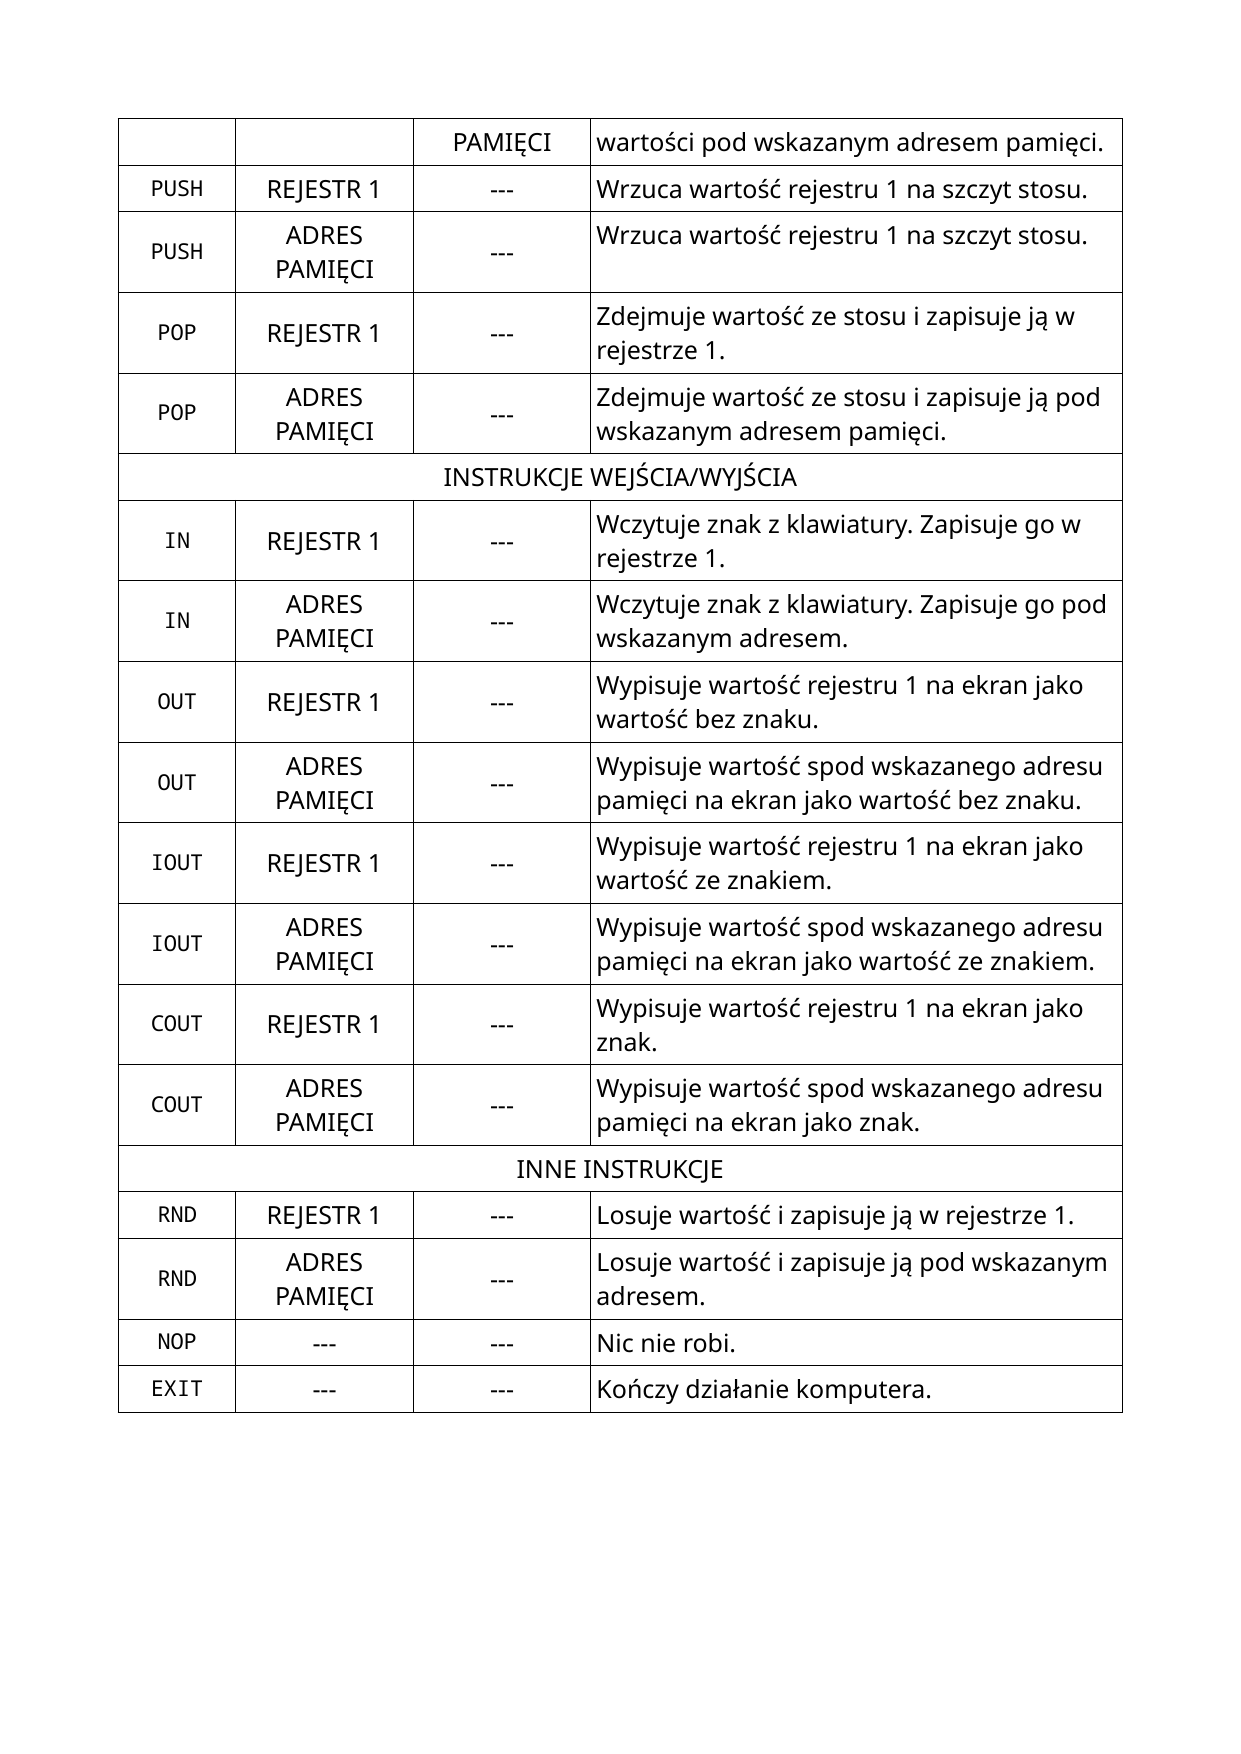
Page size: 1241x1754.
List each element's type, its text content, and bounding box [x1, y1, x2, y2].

table_cell --- [414, 374, 590, 453]
table_cell Zdejmuje wartość ze stosu i zapisuje ją w rejestrze 1. [591, 293, 1122, 372]
table_cell Kończy działanie komputera. [591, 1366, 1122, 1412]
table_cell Wypisuje wartość rejestru 1 na ekran jako znak. [591, 985, 1122, 1064]
table_cell Wczytuje znak z klawiatury. Zapisuje go pod wskazanym adresem. [591, 581, 1122, 661]
table_cell REJESTR 1 [236, 823, 413, 903]
table_cell INSTRUKCJE WEJŚCIA/WYJŚCIA [119, 454, 1122, 500]
table_cell ADRES PAMIĘCI [236, 212, 413, 292]
table_cell ADRES PAMIĘCI [236, 743, 413, 822]
table_cell COUT [119, 985, 235, 1064]
table_cell Zdejmuje wartość ze stosu i zapisuje ją pod wskazanym adresem pamięci. [591, 374, 1122, 453]
table_cell --- [414, 743, 590, 822]
table_cell wartości pod wskazanym adresem pamięci. [591, 119, 1122, 165]
table_cell Wypisuje wartość spod wskazanego adresu pamięci na ekran jako znak. [591, 1065, 1122, 1145]
table_cell --- [414, 1239, 590, 1318]
table_cell Nic nie robi. [591, 1320, 1122, 1365]
table_cell --- [414, 1320, 590, 1365]
table_cell --- [414, 904, 590, 983]
table_cell Wrzuca wartość rejestru 1 na szczyt stosu. [591, 212, 1122, 292]
table_cell PUSH [119, 166, 235, 211]
table_cell --- [414, 212, 590, 292]
table_cell NOP [119, 1320, 235, 1365]
table_cell Wypisuje wartość spod wskazanego adresu pamięci na ekran jako wartość bez znaku. [591, 743, 1122, 822]
table_cell Wczytuje znak z klawiatury. Zapisuje go w rejestrze 1. [591, 501, 1122, 580]
table_cell Losuje wartość i zapisuje ją w rejestrze 1. [591, 1192, 1122, 1238]
table_cell INNE INSTRUKCJE [119, 1146, 1122, 1191]
table_cell --- [414, 985, 590, 1064]
table_cell RND [119, 1192, 235, 1238]
table_cell --- [414, 501, 590, 580]
table_cell --- [236, 1366, 413, 1412]
table_cell --- [414, 166, 590, 211]
table_cell REJESTR 1 [236, 662, 413, 742]
table_cell Wypisuje wartość rejestru 1 na ekran jako wartość bez znaku. [591, 662, 1122, 742]
table_cell [119, 119, 235, 165]
table_cell IN [119, 501, 235, 580]
table_cell RND [119, 1239, 235, 1318]
table_cell --- [414, 293, 590, 372]
table_cell --- [414, 1366, 590, 1412]
table_cell PAMIĘCI [414, 119, 590, 165]
table_cell ADRES PAMIĘCI [236, 904, 413, 983]
table_cell REJESTR 1 [236, 501, 413, 580]
table_cell Wypisuje wartość spod wskazanego adresu pamięci na ekran jako wartość ze znakiem. [591, 904, 1122, 983]
table_cell --- [414, 1065, 590, 1145]
table_cell --- [414, 581, 590, 661]
table_cell IOUT [119, 904, 235, 983]
table_cell OUT [119, 662, 235, 742]
table_cell --- [414, 662, 590, 742]
table_cell --- [236, 1320, 413, 1365]
table_cell POP [119, 293, 235, 372]
table_cell ADRES PAMIĘCI [236, 581, 413, 661]
table_cell PUSH [119, 212, 235, 292]
table_cell COUT [119, 1065, 235, 1145]
table_cell ADRES PAMIĘCI [236, 1065, 413, 1145]
table_cell REJESTR 1 [236, 1192, 413, 1238]
table_cell Wrzuca wartość rejestru 1 na szczyt stosu. [591, 166, 1122, 211]
table_cell POP [119, 374, 235, 453]
table_cell --- [414, 1192, 590, 1238]
table_cell IOUT [119, 823, 235, 903]
table_cell REJESTR 1 [236, 166, 413, 211]
table_cell Wypisuje wartość rejestru 1 na ekran jako wartość ze znakiem. [591, 823, 1122, 903]
table_cell REJESTR 1 [236, 985, 413, 1064]
table_cell ADRES PAMIĘCI [236, 374, 413, 453]
table_cell OUT [119, 743, 235, 822]
table_cell REJESTR 1 [236, 293, 413, 372]
table_cell IN [119, 581, 235, 661]
table_cell ADRES PAMIĘCI [236, 1239, 413, 1318]
table_cell EXIT [119, 1366, 235, 1412]
table_cell --- [414, 823, 590, 903]
table_cell [236, 119, 413, 165]
table_cell Losuje wartość i zapisuje ją pod wskazanym adresem. [591, 1239, 1122, 1318]
